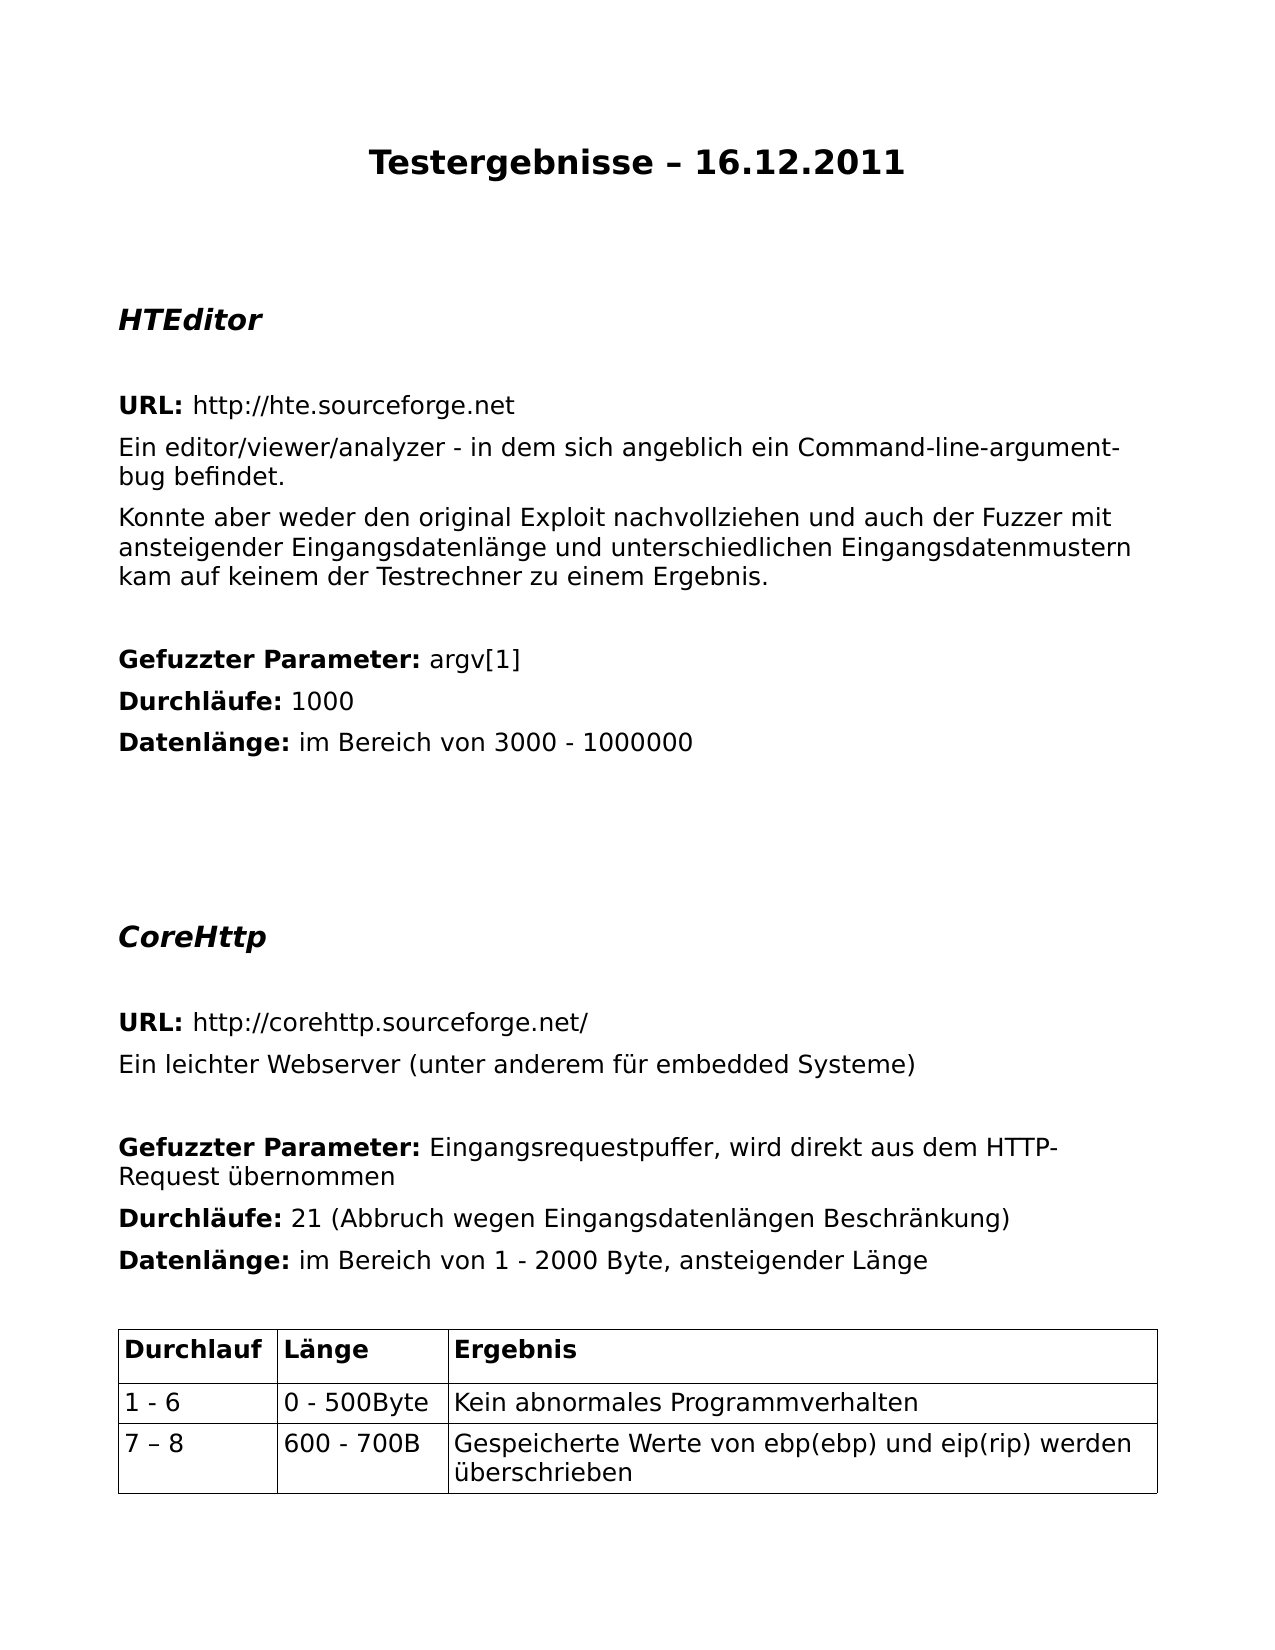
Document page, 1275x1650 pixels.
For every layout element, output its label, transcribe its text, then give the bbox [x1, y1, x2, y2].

text Gefuzzter Parameter: Eingangsrequestpuffer, wird direkt aus dem HTTP-Request übernommen [118, 1133, 1157, 1192]
text Ein editor/viewer/analyzer - in dem sich angeblich ein Command-line-argument-bug befindet. [118, 433, 1157, 491]
text URL: http://hte.sourceforge.net [118, 391, 1157, 420]
table_cell 7 – 8 [119, 1424, 277, 1493]
text Datenlänge: im Bereich von 1 - 2000 Byte, ansteigender Länge [118, 1246, 1157, 1275]
subtitle HTEditor [118, 303, 1157, 337]
text Durchläufe: 1000 [118, 687, 1157, 716]
table_header Durchlauf [119, 1330, 277, 1382]
table_cell 0 - 500Byte [278, 1384, 448, 1423]
subtitle CoreHttp [118, 920, 1157, 954]
text URL: http://corehttp.sourceforge.net/ [118, 1008, 1157, 1038]
text Datenlänge: im Bereich von 3000 - 1000000 [118, 729, 1157, 758]
subtitle Testergebnisse – 16.12.2011 [118, 143, 1157, 182]
text Gefuzzter Parameter: argv[1] [118, 645, 1157, 674]
text Konnte aber weder den original Exploit nachvollziehen und auch der Fuzzer mit ansteigender Eingangsdatenlänge und unterschiedlichen Eingangsdatenmustern kam auf keinem der Testrechner zu einem Ergebnis. [118, 504, 1157, 591]
table_header Ergebnis [449, 1330, 1157, 1382]
table_cell Kein abnormales Programmverhalten [449, 1384, 1157, 1423]
table_cell Gespeicherte Werte von ebp(ebp) und eip(rip) werden überschrieben [449, 1424, 1157, 1493]
table_header Länge [278, 1330, 448, 1382]
table_cell 1 - 6 [119, 1384, 277, 1423]
text Ein leichter Webserver (unter anderem für embedded Systeme) [118, 1050, 1157, 1079]
text Durchläufe: 21 (Abbruch wegen Eingangsdatenlängen Beschränkung) [118, 1204, 1157, 1233]
table_cell 600 - 700B [278, 1424, 448, 1493]
